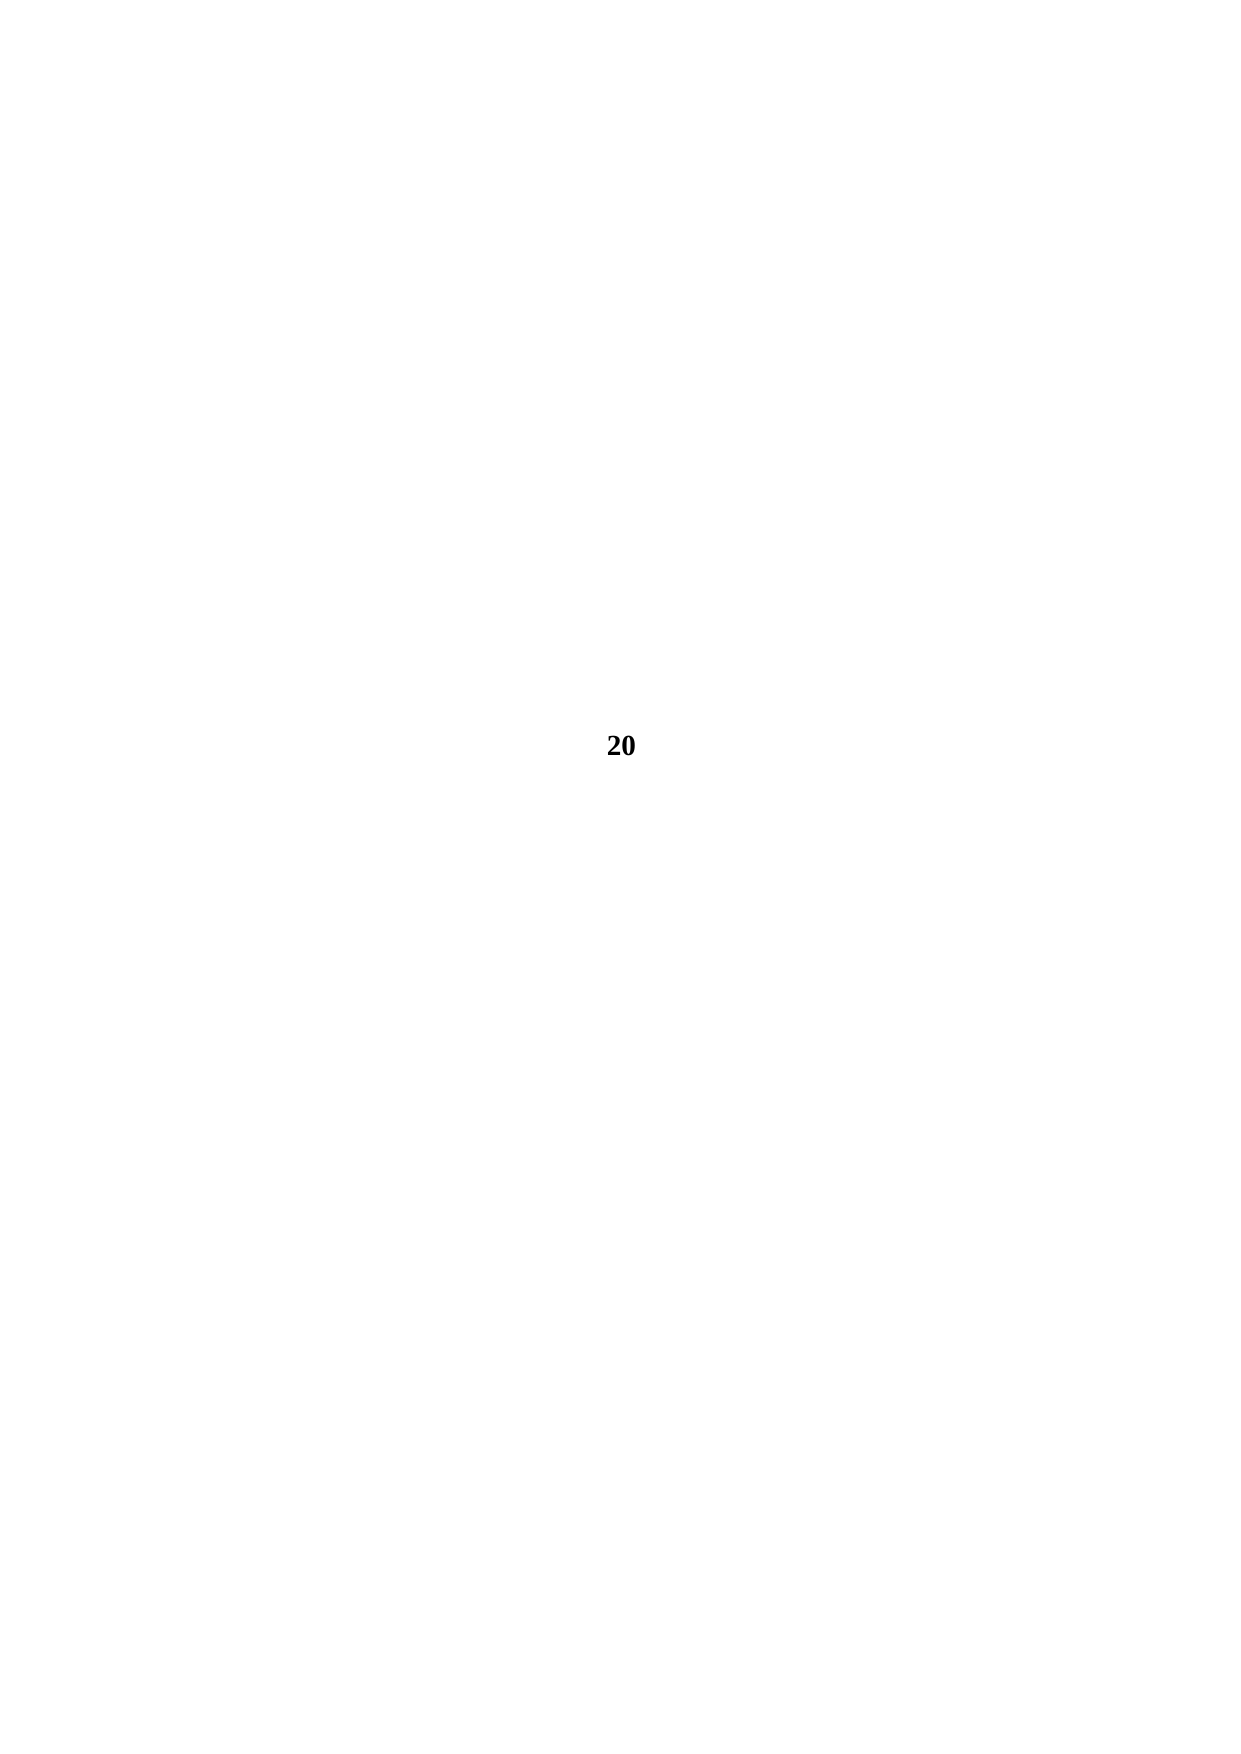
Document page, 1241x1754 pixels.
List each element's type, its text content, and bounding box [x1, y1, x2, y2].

text 20 [187, 728, 1055, 761]
